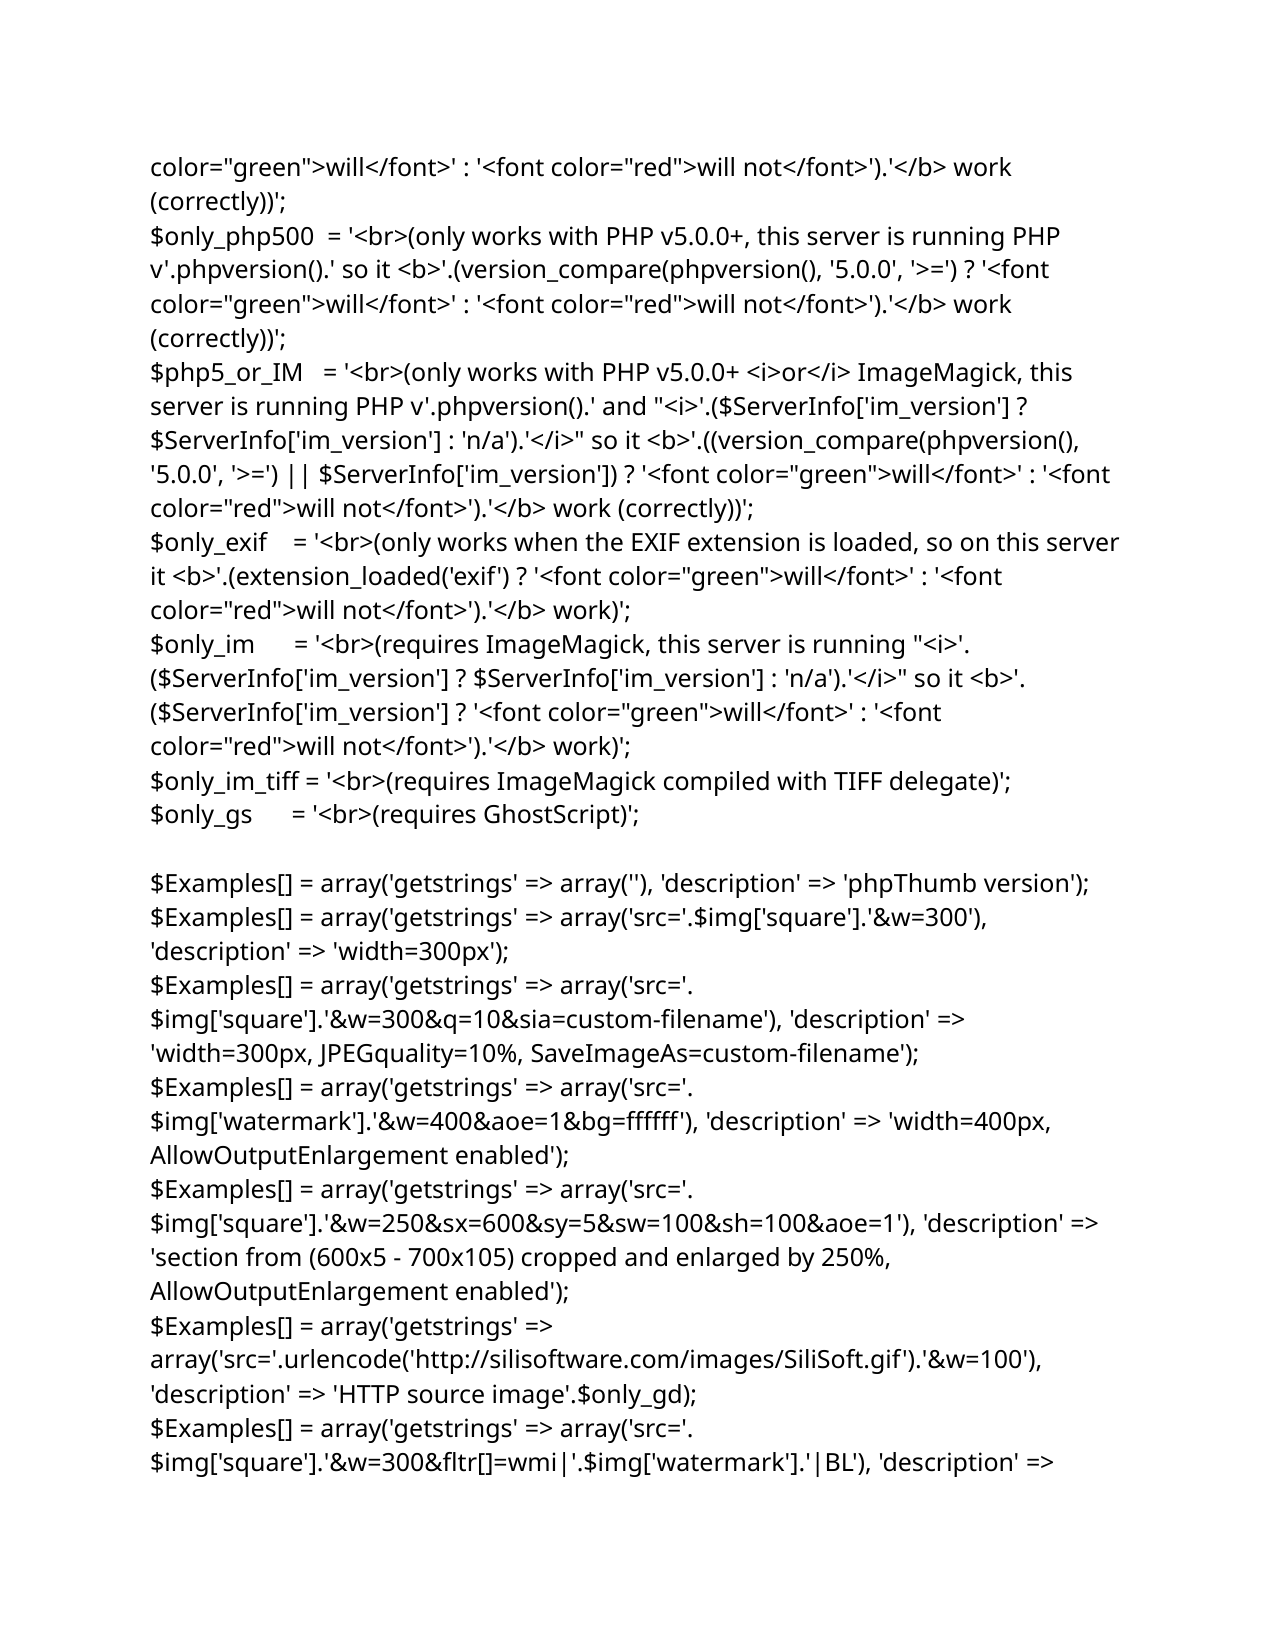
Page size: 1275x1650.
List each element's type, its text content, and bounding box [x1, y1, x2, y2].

text $Examples[] = array('getstrings' => array('src='.$img['square'].'&w=300&fltr[]=wmi|'.$img['watermark'].'|BL'), 'description' => [150, 1410, 1125, 1478]
text $Examples[] = array('getstrings' => array('src='.urlencode('http://silisoftware.com/images/SiliSoft.gif').'&w=100'), 'description' => 'HTTP source image'.$only_gd); [150, 1308, 1125, 1410]
text $Examples[] = array('getstrings' => array('src='.$img['square'].'&w=300&q=10&sia=custom-filename'), 'description' => 'width=300px, JPEGquality=10%, SaveImageAs=custom-filename'); [150, 967, 1125, 1070]
text $only_gs = '<br>(requires GhostScript)'; [150, 797, 1125, 831]
text $php5_or_IM = '<br>(only works with PHP v5.0.0+ <i>or</i> ImageMagick, this server is running PHP v'.phpversion().' and "<i>'.($ServerInfo['im_version'] ? $ServerInfo['im_version'] : 'n/a').'</i>" so it <b>'.((version_compare(phpversion(), '5.0.0', '>=') || $ServerInfo['im_version']) ? '<font color="green">will</font>' : '<font color="red">will not</font>').'</b> work (correctly))'; [150, 354, 1125, 525]
text $only_exif = '<br>(only works when the EXIF extension is loaded, so on this server it <b>'.(extension_loaded('exif') ? '<font color="green">will</font>' : '<font color="red">will not</font>').'</b> work)'; [150, 525, 1125, 627]
text $only_im_tiff = '<br>(requires ImageMagick compiled with TIFF delegate)'; [150, 763, 1125, 797]
text $Examples[] = array('getstrings' => array('src='.$img['square'].'&w=250&sx=600&sy=5&sw=100&sh=100&aoe=1'), 'description' => 'section from (600x5 - 700x105) cropped and enlarged by 250%, AllowOutputEnlargement enabled'); [150, 1172, 1125, 1308]
text $Examples[] = array('getstrings' => array(''), 'description' => 'phpThumb version'); [150, 865, 1125, 899]
text $Examples[] = array('getstrings' => array('src='.$img['watermark'].'&w=400&aoe=1&bg=ffffff'), 'description' => 'width=400px, AllowOutputEnlargement enabled'); [150, 1070, 1125, 1172]
text $only_php500 = '<br>(only works with PHP v5.0.0+, this server is running PHP v'.phpversion().' so it <b>'.(version_compare(phpversion(), '5.0.0', '>=') ? '<font color="green">will</font>' : '<font color="red">will not</font>').'</b> work (correctly))'; [150, 218, 1125, 354]
text $Examples[] = array('getstrings' => array('src='.$img['square'].'&w=300'), 'description' => 'width=300px'); [150, 899, 1125, 967]
text color="green">will</font>' : '<font color="red">will not</font>').'</b> work (correctly))'; [150, 150, 1125, 218]
text $only_im = '<br>(requires ImageMagick, this server is running "<i>'.($ServerInfo['im_version'] ? $ServerInfo['im_version'] : 'n/a').'</i>" so it <b>'.($ServerInfo['im_version'] ? '<font color="green">will</font>' : '<font color="red">will not</font>').'</b> work)'; [150, 627, 1125, 763]
